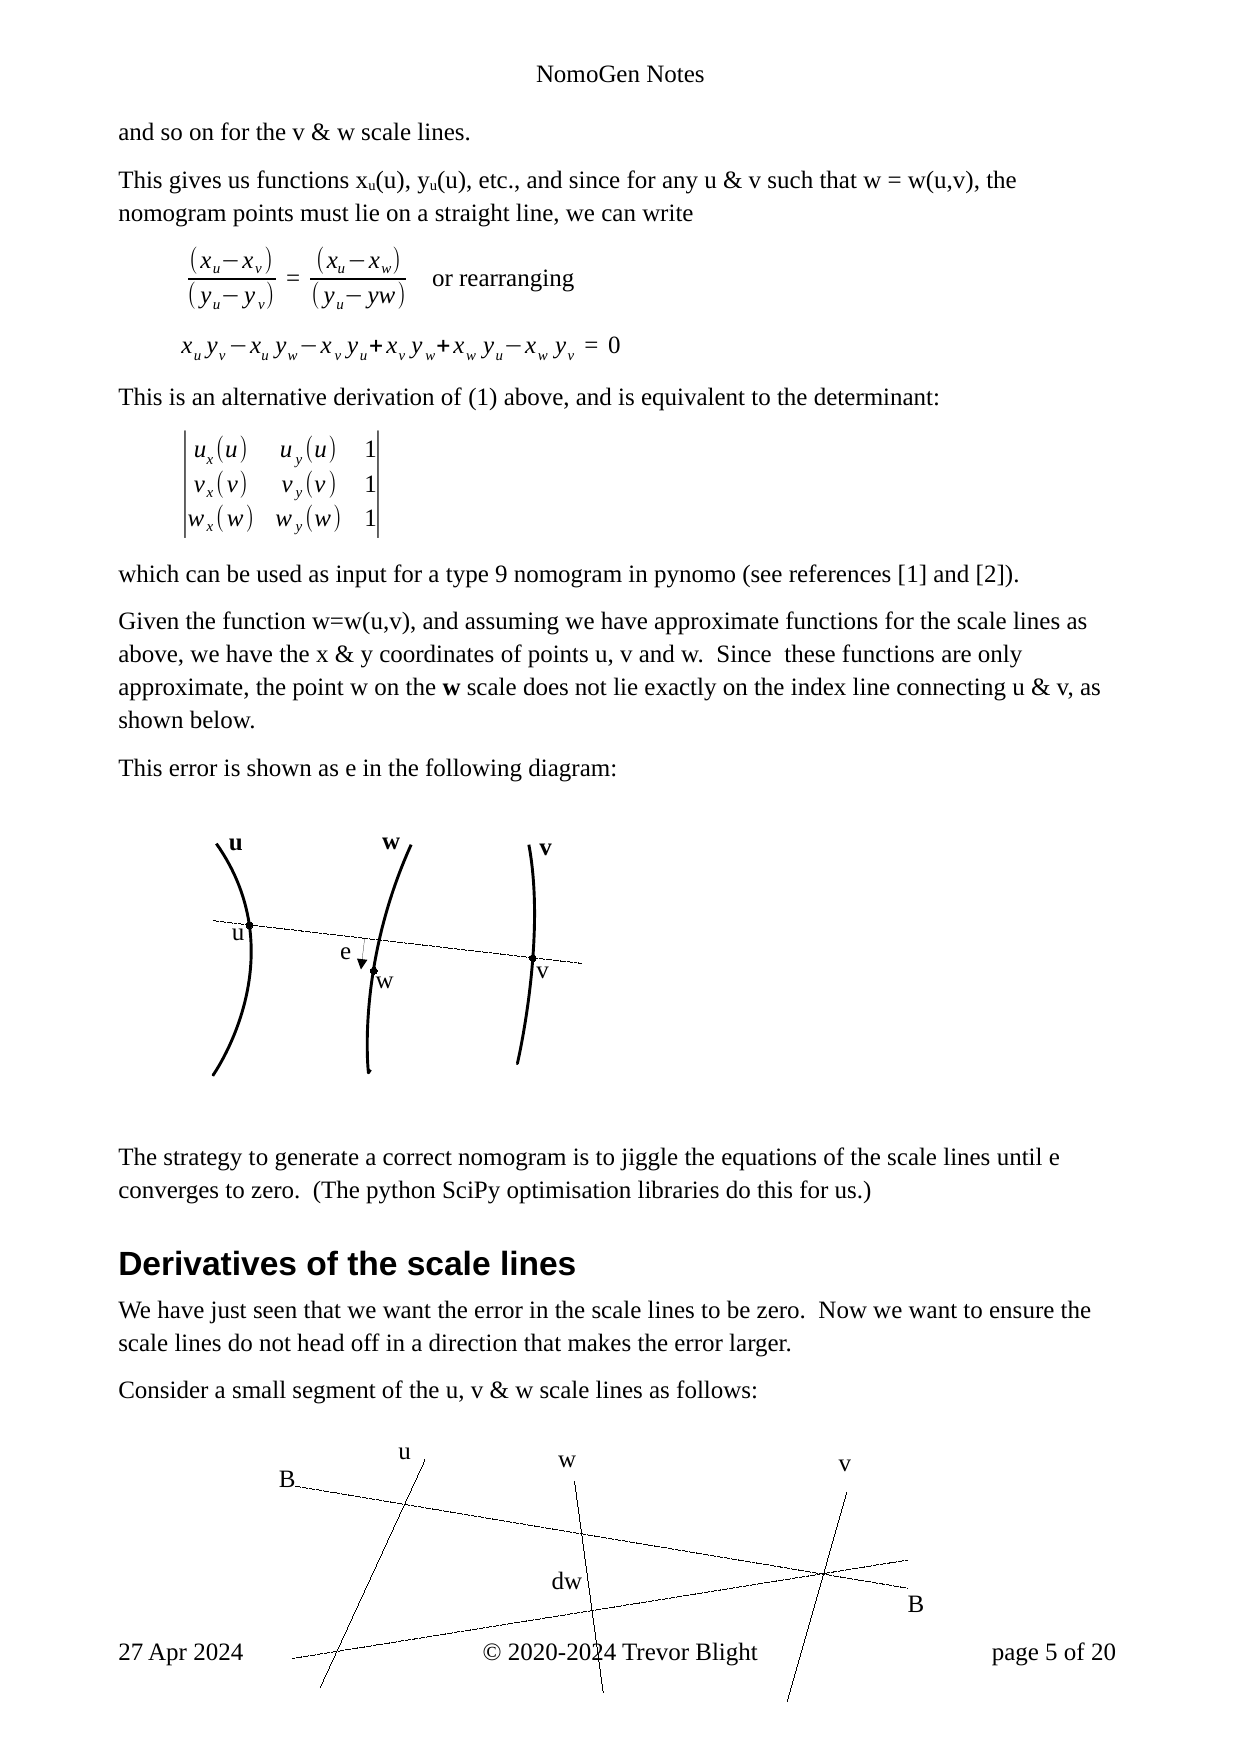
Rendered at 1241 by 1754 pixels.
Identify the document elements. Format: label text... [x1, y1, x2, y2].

text or rearranging [162, 246, 1122, 313]
text This error is shown as e in the following diagram: [118, 753, 1122, 782]
text The strategy to generate a correct nomogram is to jiggle the equations of the scale lines until e converges to zero. (The python SciPy optimisation libraries do this for us.) [118, 1142, 1122, 1204]
subtitle Derivatives of the scale lines [118, 1244, 1122, 1282]
text and so on for the v & w scale lines. [118, 117, 1122, 146]
text which can be used as input for a type 9 nomogram in pynomo (see references [1] and [2]). [118, 559, 1122, 588]
text This is an alternative derivation of (1) above, and is equivalent to the determinant: [118, 382, 1122, 411]
text Consider a small segment of the u, v & w scale lines as follows: [118, 1376, 1122, 1404]
text We have just seen that we want the error in the scale lines to be zero. Now we want to ensure the scale lines do not head off in a direction that makes the error larger. [118, 1295, 1122, 1357]
text This gives us functions xu(u), yu(u), etc., and since for any u & v such that w = w(u,v), the nomogram points must lie on a straight line, we can write [118, 165, 1122, 227]
text Given the function w=w(u,v), and assuming we have approximate functions for the scale lines as above, we have the x & y coordinates of points u, v and w. Since these functions are only approximate, the point w on the w scale does not lie exactly on the index line connecting u & v, as shown below. [118, 606, 1122, 734]
